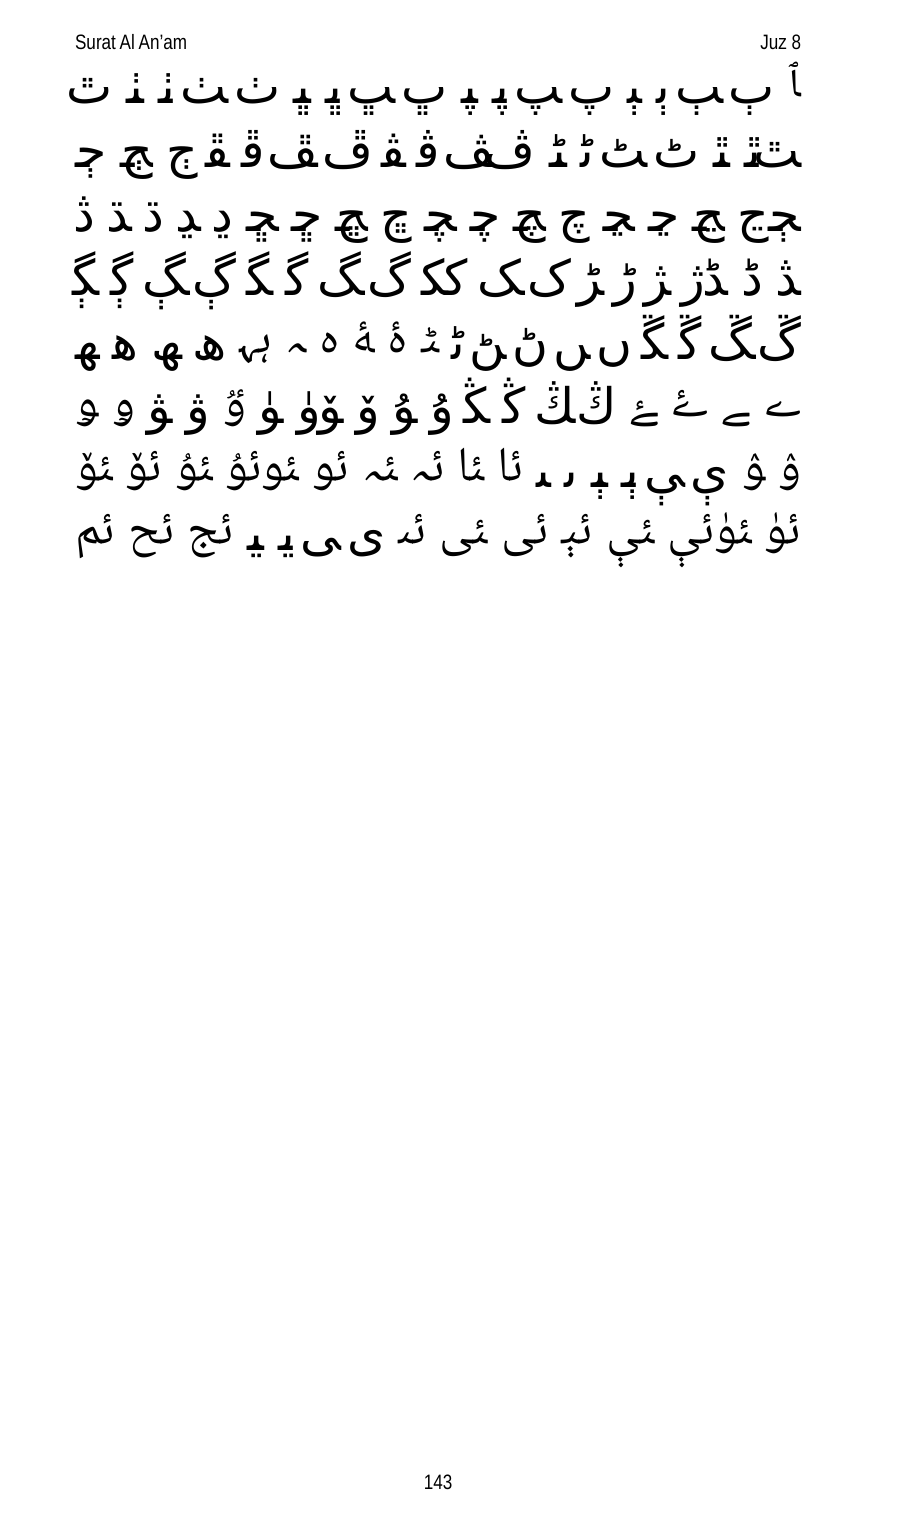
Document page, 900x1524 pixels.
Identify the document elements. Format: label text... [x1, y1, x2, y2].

text ﭑ ﭒ ﭓ ﭔ ﭕ ﭖ ﭗ ﭘ ﭙ ﭚ ﭛ ﭜ ﭝ ﭞ ﭟ ﭠ ﭡ ﭢ ﭣﭤ ﭥ ﭦ ﭧ ﭨ ﭩ ﭪﭫ ﭬ ﭭ ﭮ ﭯ ﭰ ﭱ ﭲ ﭳ ﭴ ﭵﭶ ﭷ ﭸ ﭹ ﭺ ﭻ ﭼ ﭽ ﭾ ﭿ ﮀ ﮁ ﮂ ﮃ ﮄ ﮅ ﮆ ﮇ ﮈ ﮉﮊ ﮋ ﮌ ﮍ ﮎ ﮏ ﮐﮑ ﮒ ﮓ ﮔ ﮕ ﮖ ﮗ ﮘ ﮙ ﮚ ﮛ ﮜ ﮝ ﮞ ﮟ ﮠ ﮡ ﮢ ﮣ ﮤ ﮥ ﮦ ﮧ ﮨﮩ ﮪ ﮫ ﮬ ﮭ ﮮ ﮯ ﮰ ﮱ ﯓ ﯔ ﯕ ﯖ ﯗ ﯘ ﯙ ﯚﯛ ﯜ ﯝ ﯞ ﯟ ﯠ ﯡ ﯢ ﯣ ﯤ ﯥ ﯦ ﯧ ﯨ ﯩ ﯪ ﯫ ﯬ ﯭ ﯮ ﯯﯰ ﯱ ﯲ ﯳ ﯴ ﯵﯶ ﯷ ﯸ ﯹ ﯺ ﯻ ﯼ ﯽ ﯾ ﯿ ﰀ ﰁ ﰂ [75, 60, 801, 571]
